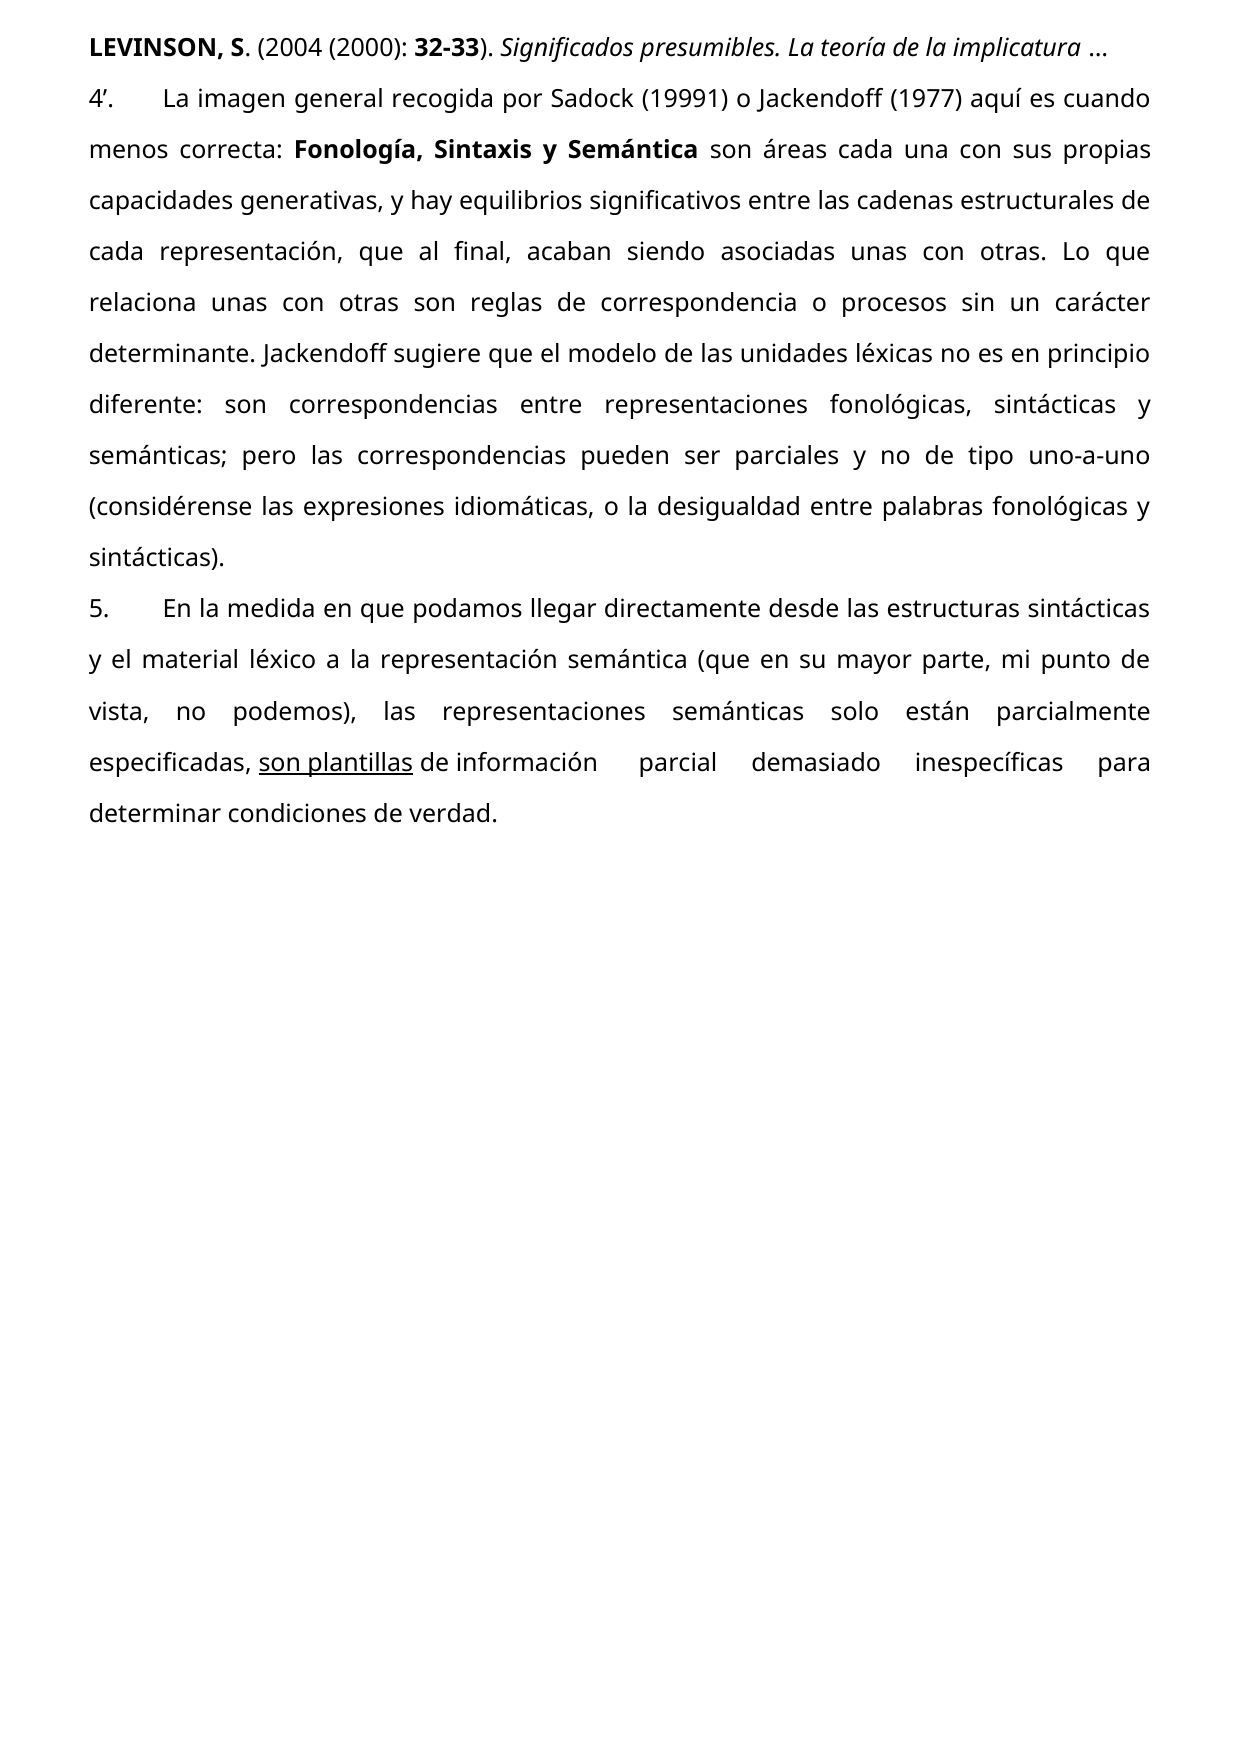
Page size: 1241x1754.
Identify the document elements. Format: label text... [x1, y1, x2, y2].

text 5. En la medida en que podamos llegar directamente desde las estructuras sintácticas y el material léxico a la representación semántica (que en su mayor parte, mi punto de vista, no podemos), las representaciones semánticas solo están parcialmente especificadas, son plantillas de información parcial demasiado inespecíficas para determinar condiciones de verdad. [88, 591, 1152, 829]
text 4’. La imagen general recogida por Sadock (19991) o Jackendoff (1977) aquí es cuando menos correcta: Fonología, Sintaxis y Semántica son áreas cada una con sus propias capacidades generativas, y hay equilibrios significativos entre las cadenas estructurales de cada representación, que al final, acaban siendo asociadas unas con otras. Lo que relaciona unas con otras son reglas de correspondencia o procesos sin un carácter determinante. Jackendoff sugiere que el modelo de las unidades léxicas no es en principio diferente: son correspondencias entre representaciones fonológicas, sintácticas y semánticas; pero las correspondencias pueden ser parciales y no de tipo uno-a-uno (considérense las expresiones idiomáticas, o la desigualdad entre palabras fonológicas y sintácticas). [88, 81, 1152, 574]
text LEVINSON, S. (2004 (2000): 32-33). Significados presumibles. La teoría de la implicatura … [88, 29, 1152, 64]
